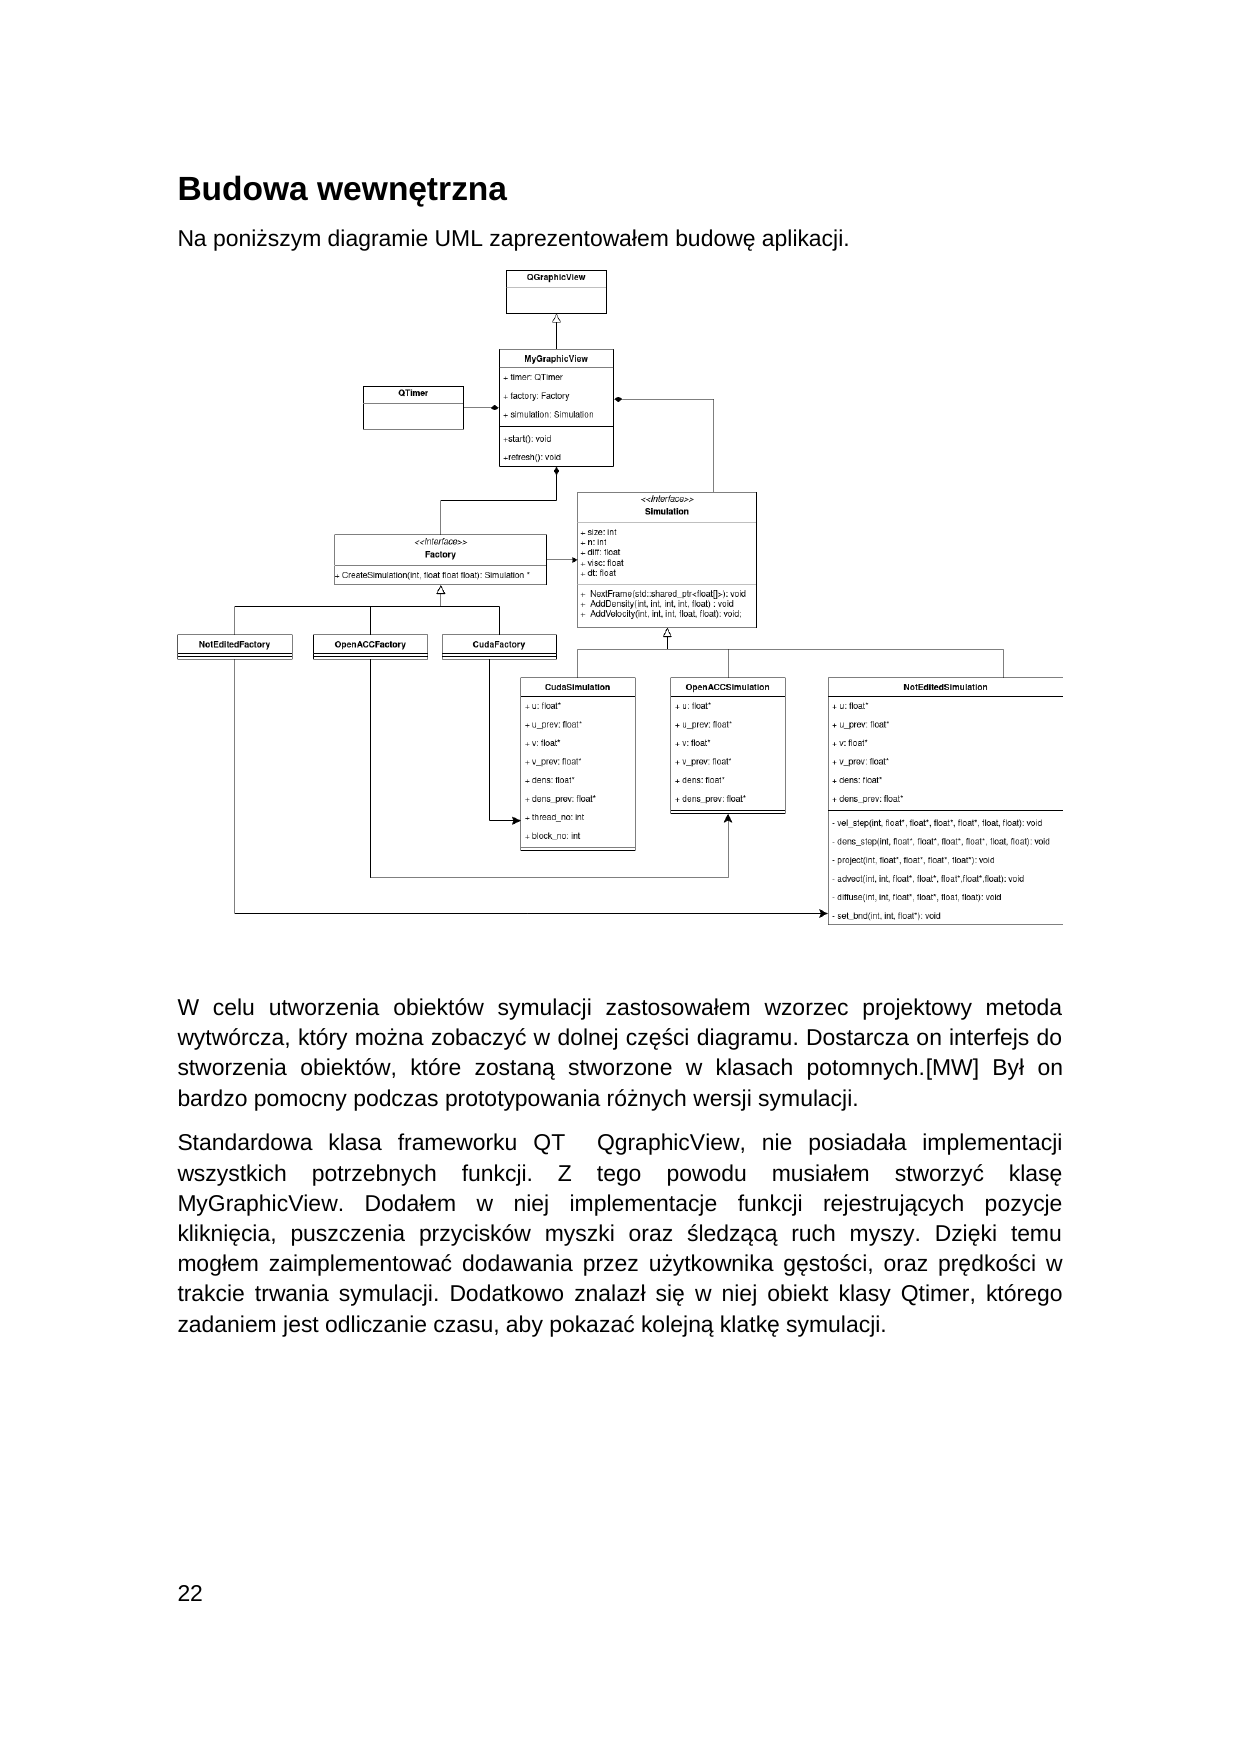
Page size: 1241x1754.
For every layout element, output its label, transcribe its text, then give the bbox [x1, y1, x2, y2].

text W celu utworzenia obiektów symulacji zastosowałem wzorzec projektowy metoda wytwórcza, który można zobaczyć w dolnej części diagramu. Dostarcza on interfejs do stworzenia obiektów, które zostaną stworzone w klasach potomnych.[MW] Był on bardzo pomocny podczas prototypowania różnych wersji symulacji. [177, 994, 1063, 1111]
subtitle Budowa wewnętrzna [177, 168, 1063, 207]
text Na poniższym diagramie UML zaprezentowałem budowę aplikacji. [177, 225, 1063, 252]
picture [177, 270, 1063, 927]
text Standardowa klasa frameworku QT QgraphicView, nie posiadała implementacji wszystkich potrzebnych funkcji. Z tego powodu musiałem stworzyć klasę MyGraphicView. Dodałem w niej implementacje funkcji rejestrujących pozycje kliknięcia, puszczenia przycisków myszki oraz śledzącą ruch myszy. Dzięki temu mogłem zaimplementować dodawania przez użytkownika gęstości, oraz prędkości w trakcie trwania symulacji. Dodatkowo znalazł się w niej obiekt klasy Qtimer, którego zadaniem jest odliczanie czasu, aby pokazać kolejną klatkę symulacji. [177, 1129, 1063, 1337]
